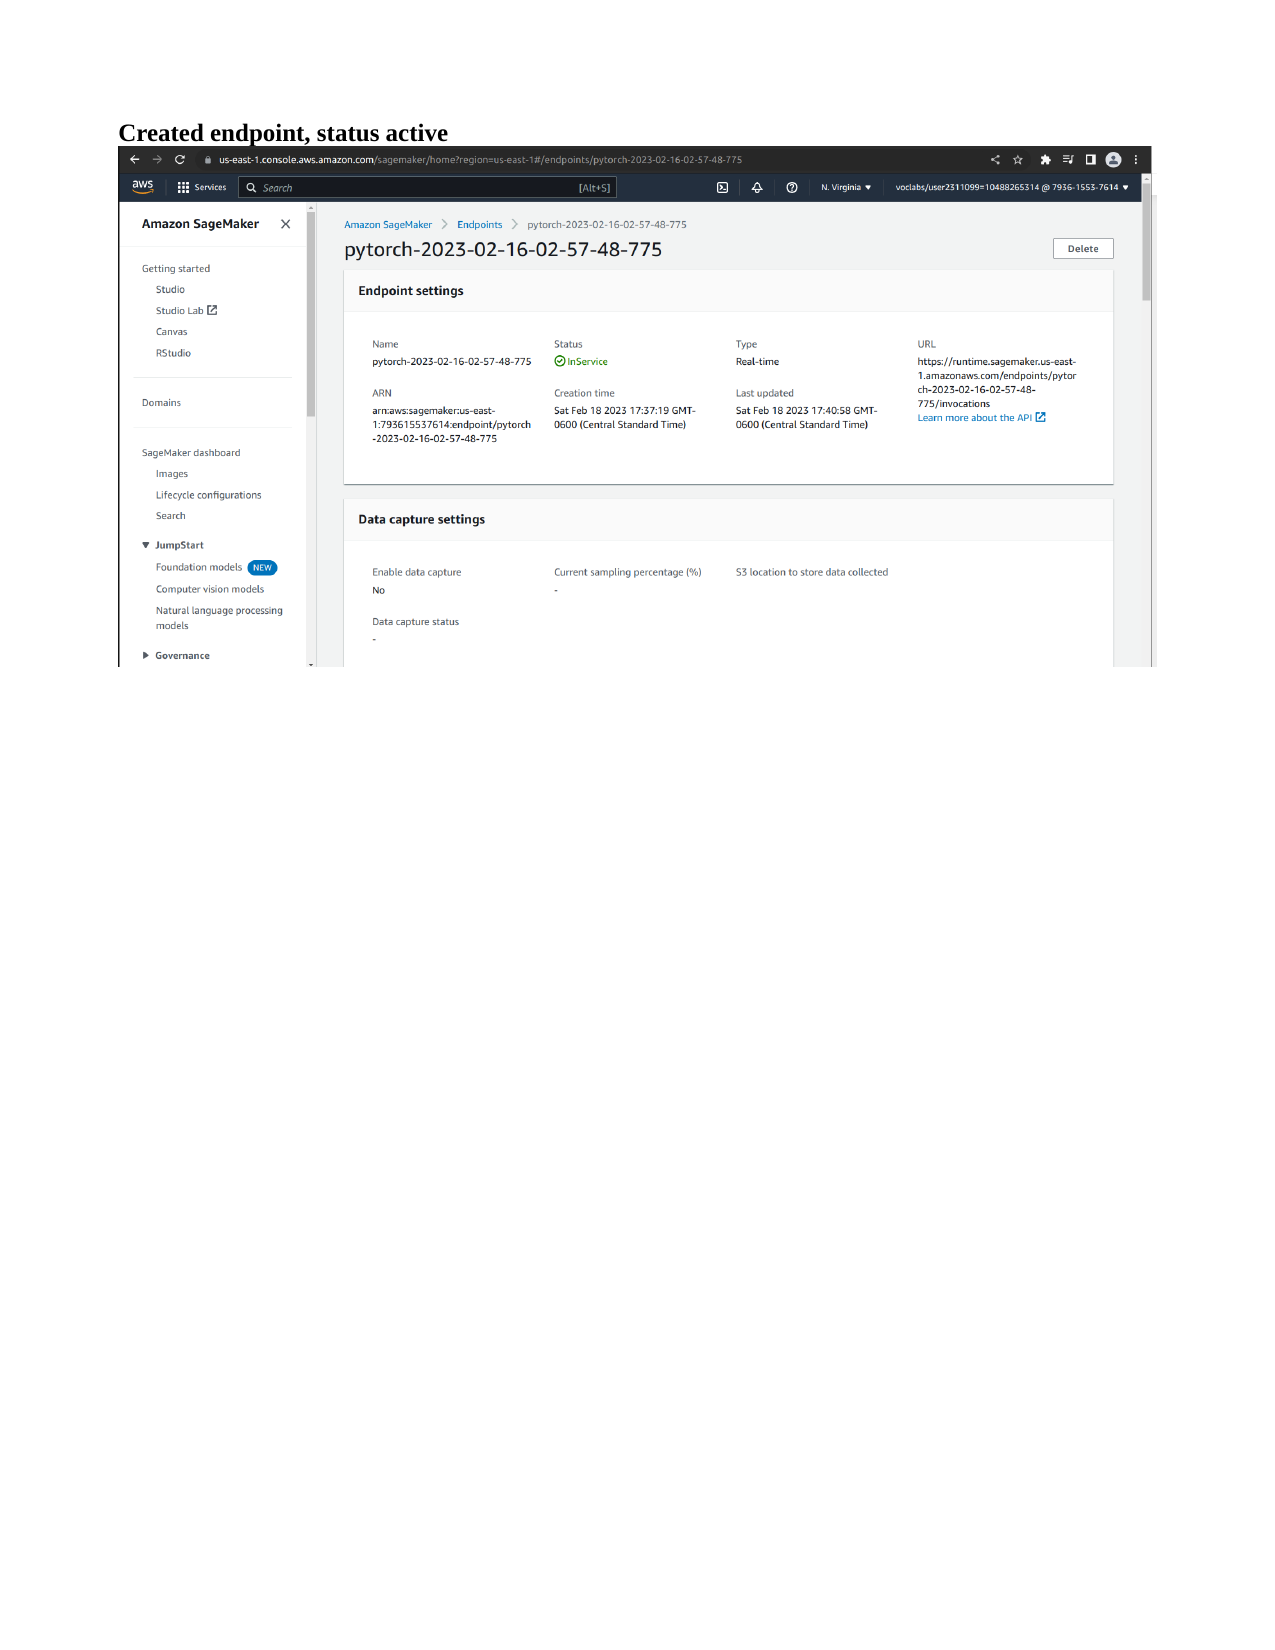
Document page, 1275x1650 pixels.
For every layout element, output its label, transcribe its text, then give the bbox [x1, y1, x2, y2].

text Created endpoint, status active [118, 118, 1157, 146]
picture [118, 146, 1157, 667]
